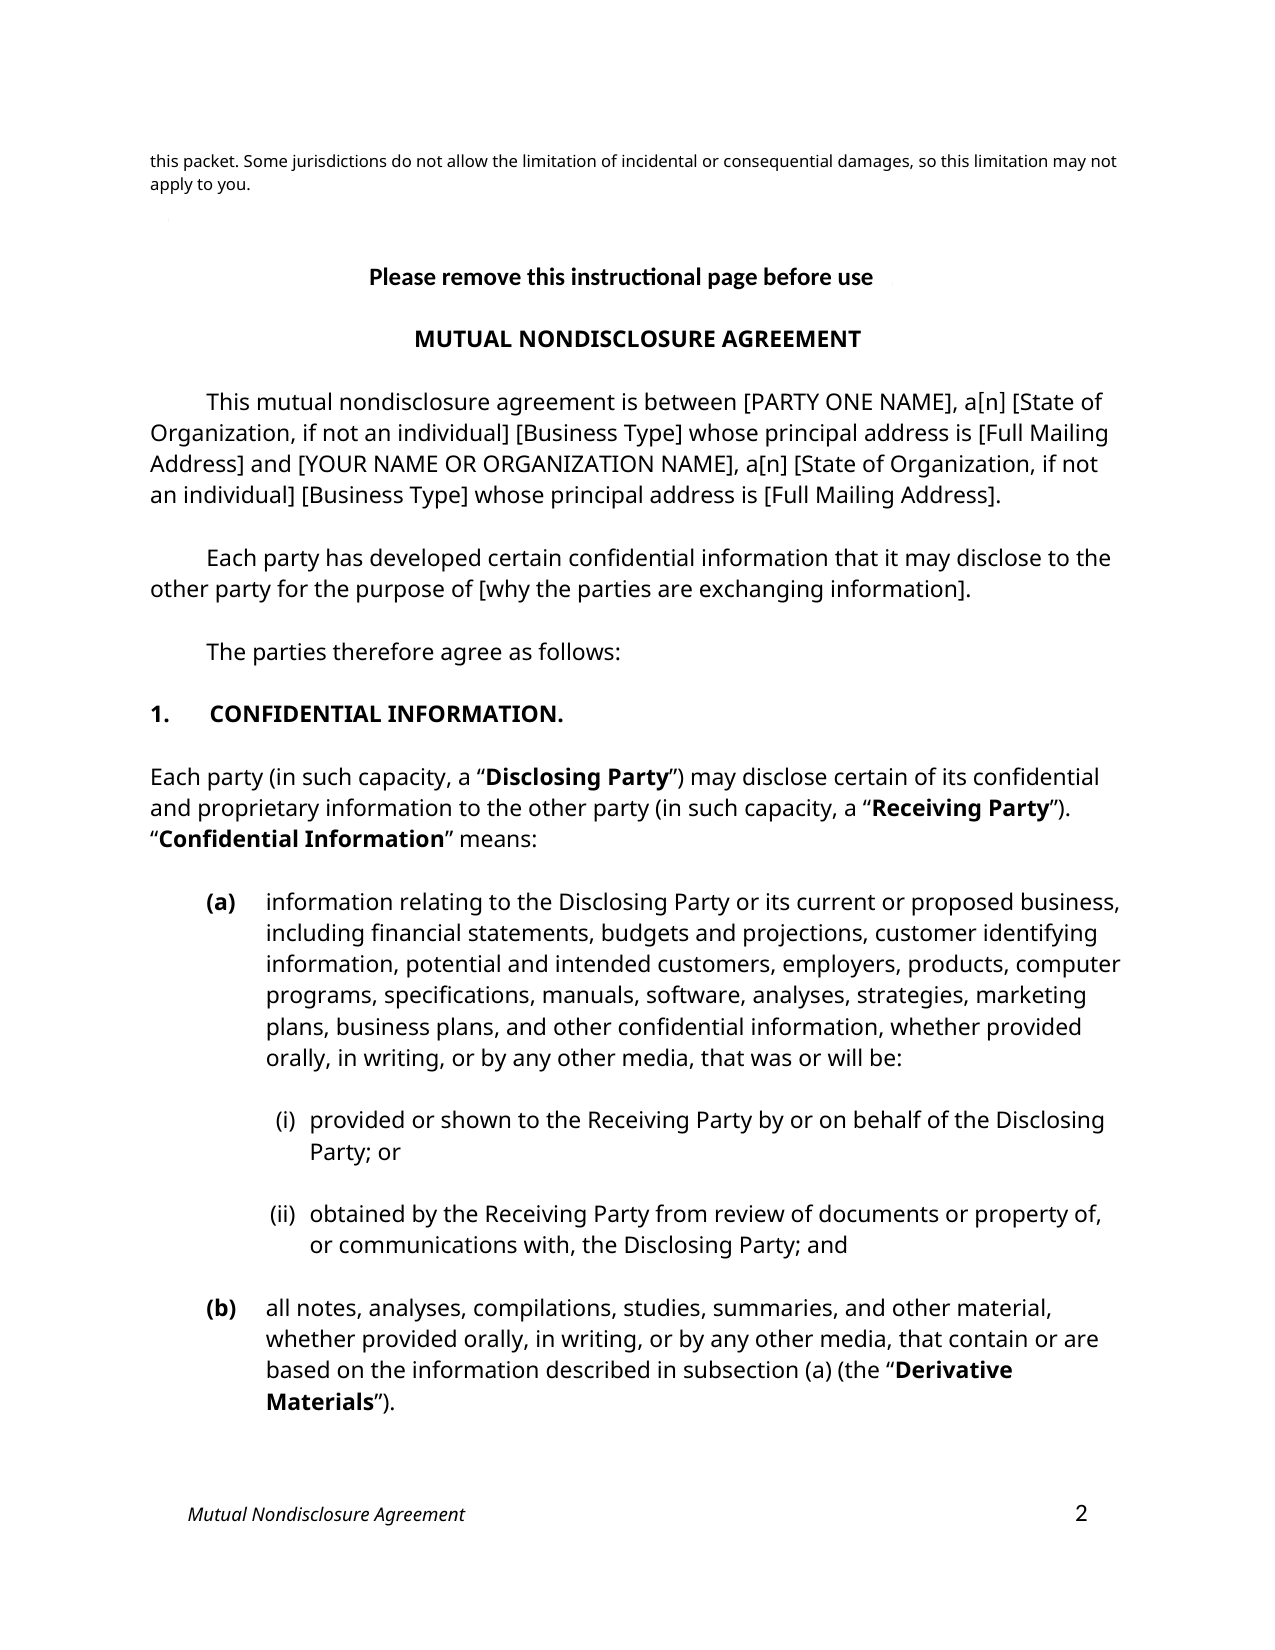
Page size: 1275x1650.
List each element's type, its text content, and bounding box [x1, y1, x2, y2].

text Each party has developed certain confidential information that it may disclose to the other party for the purpose of [why the parties are exchanging information]. [150, 542, 1125, 604]
text This mutual nondisclosure agreement is between [PARTY ONE NAME], a[n] [State of Organization, if not an individual] [Business Type] whose principal address is [Full Mailing Address] and [YOUR NAME OR ORGANIZATION NAME], a[n] [State of Organization, if not an individual] [Business Type] whose principal address is [Full Mailing Address]. [150, 385, 1125, 510]
text Please remove this instructional page before use [150, 261, 1125, 292]
text this packet. Some jurisdictions do not allow the limitation of incidental or consequential damages, so this limitation may not apply to you. [150, 150, 1125, 195]
text (b) all notes, analyses, compilations, studies, summaries, and other material, whether provided orally, in writing, or by any other media, that contain or are based on the information described in subsection (a) (the “Derivative Materials”). [206, 1292, 1125, 1417]
text (a) information relating to the Disclosing Party or its current or proposed business, including financial statements, budgets and projections, customer identifying information, potential and intended customers, employers, products, computer programs, specifications, manuals, software, analyses, strategies, marketing plans, business plans, and other confidential information, whether provided orally, in writing, or by any other media, that was or will be: [206, 885, 1125, 1073]
text MUTUAL NONDISCLOSURE AGREEMENT [150, 323, 1125, 354]
list provided or shown to the Receiving Party by or on behalf of the Disclosing Party; or [295, 1104, 1125, 1167]
text Each party (in such capacity, a “Disclosing Party”) may disclose certain of its confidential and proprietary information to the other party (in such capacity, a “Receiving Party”). “Confidential Information” means: [150, 760, 1125, 854]
list obtained by the Receiving Party from review of documents or property of, or communications with, the Disclosing Party; and [295, 1198, 1125, 1260]
text The parties therefore agree as follows: [150, 635, 1125, 667]
text 1. CONFIDENTIAL INFORMATION. [150, 698, 1125, 729]
